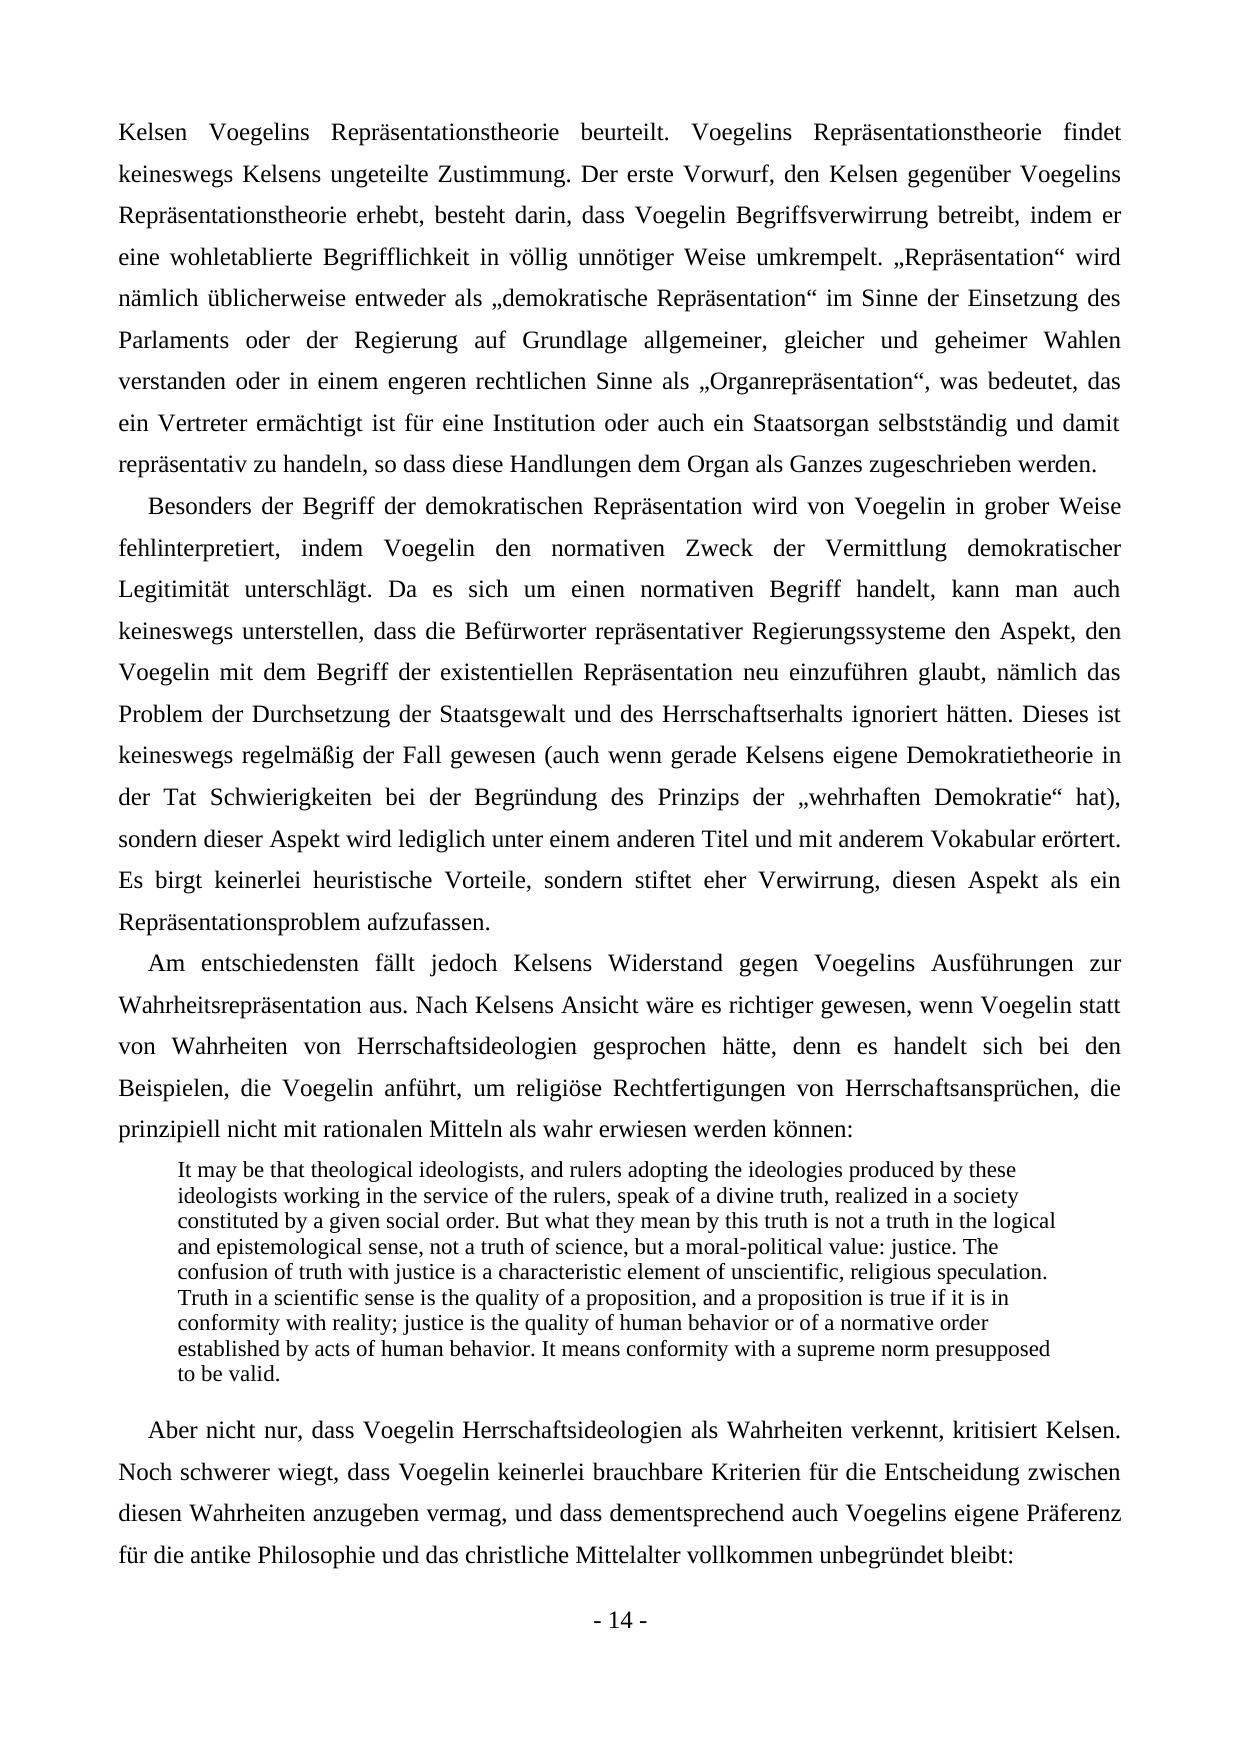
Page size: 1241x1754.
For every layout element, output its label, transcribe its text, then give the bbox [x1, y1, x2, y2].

text Aber nicht nur, dass Voegelin Herrschaftsideologien als Wahrheiten verkennt, kritisiert Kelsen. Noch schwerer wiegt, dass Voegelin keinerlei brauchbare Kriterien für die Entscheidung zwischen diesen Wahrheiten anzugeben vermag, und dass dementsprechend auch Voegelins eigene Präferenz für die antike Philosophie und das christliche Mittelalter vollkommen unbegründet bleibt: [118, 1416, 1122, 1569]
text Besonders der Begriff der demokratischen Repräsentation wird von Voegelin in grober Weise fehlinterpretiert, indem Voegelin den normativen Zweck der Vermittlung demokratischer Legitimität unterschlägt. Da es sich um einen normativen Begriff handelt, kann man auch keineswegs unterstellen, dass die Befürworter repräsentativer Regierungssysteme den Aspekt, den Voegelin mit dem Begriff der existentiellen Repräsentation neu einzuführen glaubt, nämlich das Problem der Durchsetzung der Staatsgewalt und des Herrschaftserhalts ignoriert hätten. Dieses ist keineswegs regelmäßig der Fall gewesen (auch wenn gerade Kelsens eigene Demokratietheorie in der Tat Schwierigkeiten bei der Begründung des Prinzips der „wehrhaften Demokratie“ hat), sondern dieser Aspekt wird lediglich unter einem anderen Titel und mit anderem Vokabular erörtert. Es birgt keinerlei heuristische Vorteile, sondern stiftet eher Verwirrung, diesen Aspekt als ein Repräsentationsproblem aufzufassen. [118, 492, 1122, 936]
text Am entschiedensten fällt jedoch Kelsens Widerstand gegen Voegelins Ausführungen zur Wahrheitsrepräsentation aus. Nach Kelsens Ansicht wäre es richtiger gewesen, wenn Voegelin statt von Wahrheiten von Herrschaftsideologien gesprochen hätte, denn es handelt sich bei den Beispielen, die Voegelin anführt, um religiöse Rechtfertigungen von Herrschaftsansprüchen, die prinzipiell nicht mit rationalen Mitteln als wahr erwiesen werden können: [118, 949, 1122, 1143]
text Kelsen Voegelins Repräsentationstheorie beurteilt. Voegelins Repräsentationstheorie findet keineswegs Kelsens ungeteilte Zustimmung. Der erste Vorwurf, den Kelsen gegenüber Voegelins Repräsentationstheorie erhebt, besteht darin, dass Voegelin Begriffsverwirrung betreibt, indem er eine wohletablierte Begrifflichkeit in völlig unnötiger Weise umkrempelt. „Repräsentation“ wird nämlich üblicherweise entweder als „demokratische Repräsentation“ im Sinne der Einsetzung des Parlaments oder der Regierung auf Grundlage allgemeiner, gleicher und geheimer Wahlen verstanden oder in einem engeren rechtlichen Sinne als „Organrepräsentation“, was bedeutet, das ein Vertreter ermächtigt ist für eine Institution oder auch ein Staatsorgan selbstständig und damit repräsentativ zu handeln, so dass diese Handlungen dem Organ als Ganzes zugeschrieben werden. [118, 118, 1122, 478]
text It may be that theological ideologists, and rulers adopting the ideologies produced by these ideologists working in the service of the rulers, speak of a divine truth, realized in a society constituted by a given social order. But what they mean by this truth is not a truth in the logical and epistemological sense, not a truth of science, but a moral-political value: justice. The confusion of truth with justice is a characteristic element of unscientific, religious speculation. Truth in a scientific sense is the quality of a proposition, and a proposition is true if it is in conformity with reality; justice is the quality of human behavior or of a normative order established by acts of human behavior. It means conformity with a supreme norm presupposed to be valid. [177, 1157, 1063, 1387]
